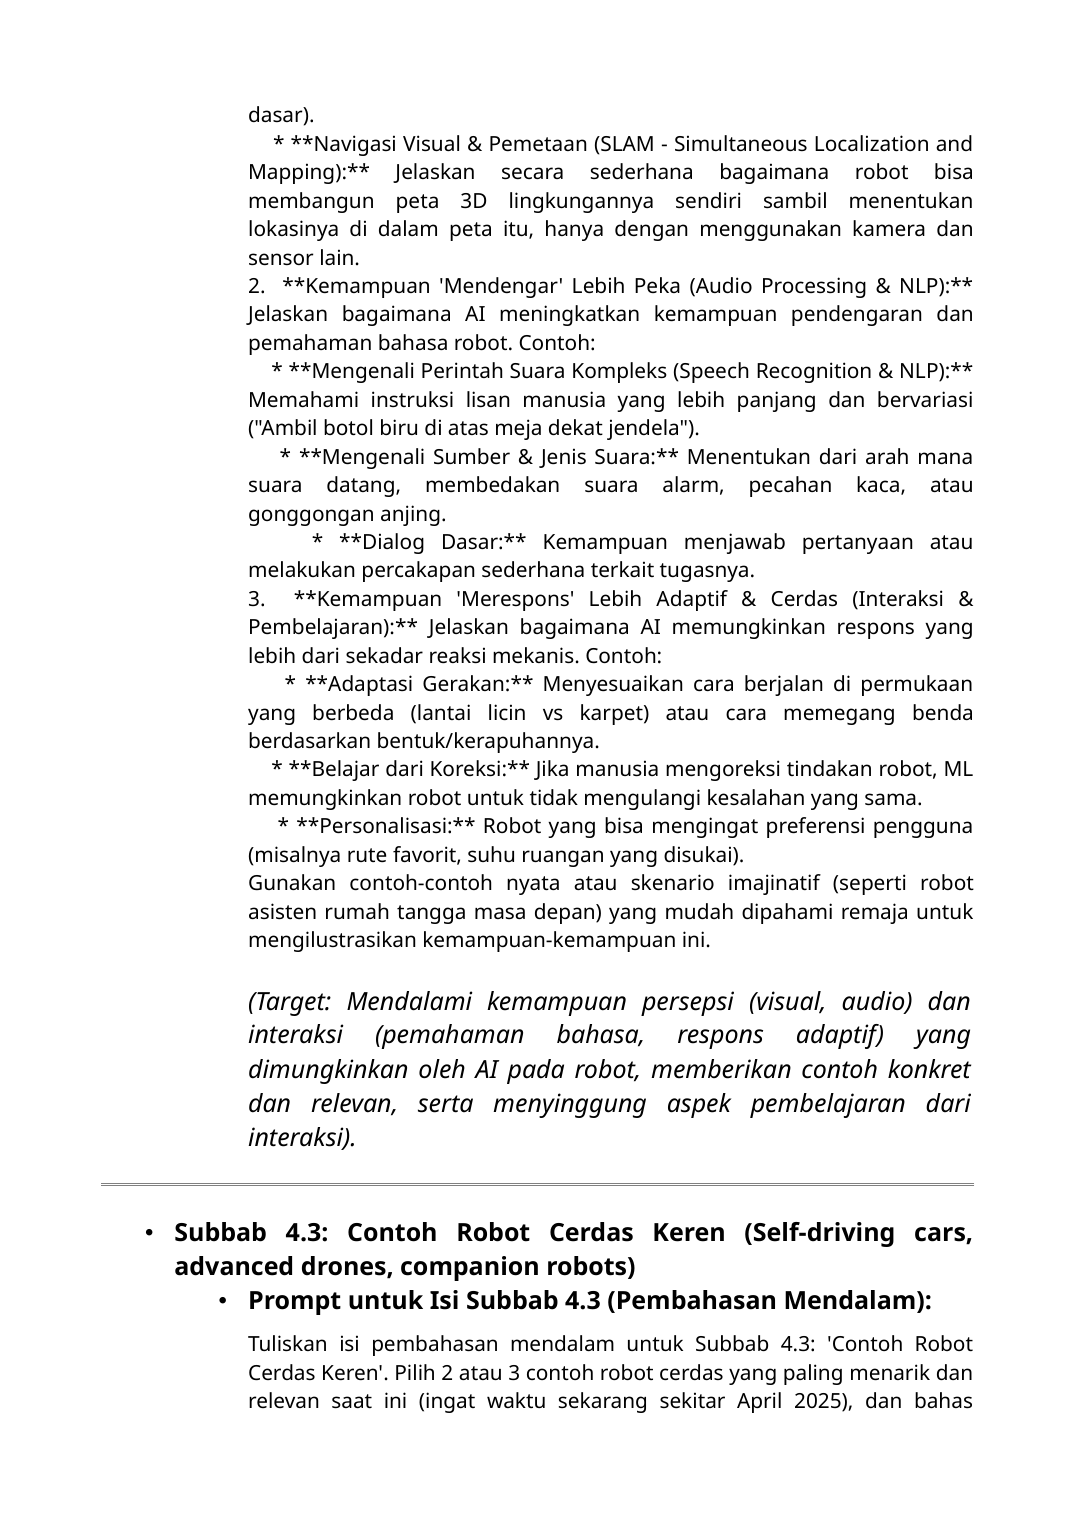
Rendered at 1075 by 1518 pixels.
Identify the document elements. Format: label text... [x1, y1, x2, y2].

list * **Adaptasi Gerakan:** Menyesuaikan cara berjalan di permukaan yang berbeda (lantai licin vs karpet) atau cara memegang benda berdasarkan bentuk/kerapuhannya. [218, 669, 974, 754]
list * **Personalisasi:** Robot yang bisa mengingat preferensi pengguna (misalnya rute favorit, suhu ruangan yang disukai). [218, 811, 974, 868]
list * **Mengenali Perintah Suara Kompleks (Speech Recognition & NLP):** Memahami instruksi lisan manusia yang lebih panjang dan bervariasi ("Ambil botol biru di atas meja dekat jendela"). [218, 356, 974, 442]
list Prompt untuk Isi Subbab 4.3 (Pembahasan Mendalam): [218, 1283, 974, 1317]
list * **Navigasi Visual & Pemetaan (SLAM - Simultaneous Localization and Mapping):** Jelaskan secara sederhana bagaimana robot bisa membangun peta 3D lingkungannya sendiri sambil menentukan lokasinya di dalam peta itu, hanya dengan menggunakan kamera dan sensor lain. [218, 129, 974, 271]
list 3. **Kemampuan 'Merespons' Lebih Adaptif & Cerdas (Interaksi & Pembelajaran):** Jelaskan bagaimana AI memungkinkan respons yang lebih dari sekadar reaksi mekanis. Contoh: [218, 584, 974, 669]
list (Target: Mendalami kemampuan persepsi (visual, audio) dan interaksi (pemahaman bahasa, respons adaptif) yang dimungkinkan oleh AI pada robot, memberikan contoh konkret dan relevan, serta menyinggung aspek pembelajaran dari interaksi). [218, 983, 974, 1153]
list 2. **Kemampuan 'Mendengar' Lebih Peka (Audio Processing & NLP):** Jelaskan bagaimana AI meningkatkan kemampuan pendengaran dan pemahaman bahasa robot. Contoh: [218, 271, 974, 356]
list Gunakan contoh-contoh nyata atau skenario imajinatif (seperti robot asisten rumah tangga masa depan) yang mudah dipahami remaja untuk mengilustrasikan kemampuan-kemampuan ini. [218, 868, 974, 954]
list * **Belajar dari Koreksi:** Jika manusia mengoreksi tindakan robot, ML memungkinkan robot untuk tidak mengulangi kesalahan yang sama. [218, 754, 974, 811]
list Tuliskan isi pembahasan mendalam untuk Subbab 4.3: 'Contoh Robot Cerdas Keren'. Pilih 2 atau 3 contoh robot cerdas yang paling menarik dan relevan saat ini (ingat waktu sekarang sekitar April 2025), dan bahas [218, 1329, 974, 1415]
list dasar). [218, 101, 974, 129]
list * **Mengenali Sumber & Jenis Suara:** Menentukan dari arah mana suara datang, membedakan suara alarm, pecahan kaca, atau gonggongan anjing. [218, 442, 974, 527]
list Subbab 4.3: Contoh Robot Cerdas Keren (Self-driving cars, advanced drones, companion robots) [145, 1215, 974, 1283]
list * **Dialog Dasar:** Kemampuan menjawab pertanyaan atau melakukan percakapan sederhana terkait tugasnya. [218, 527, 974, 584]
